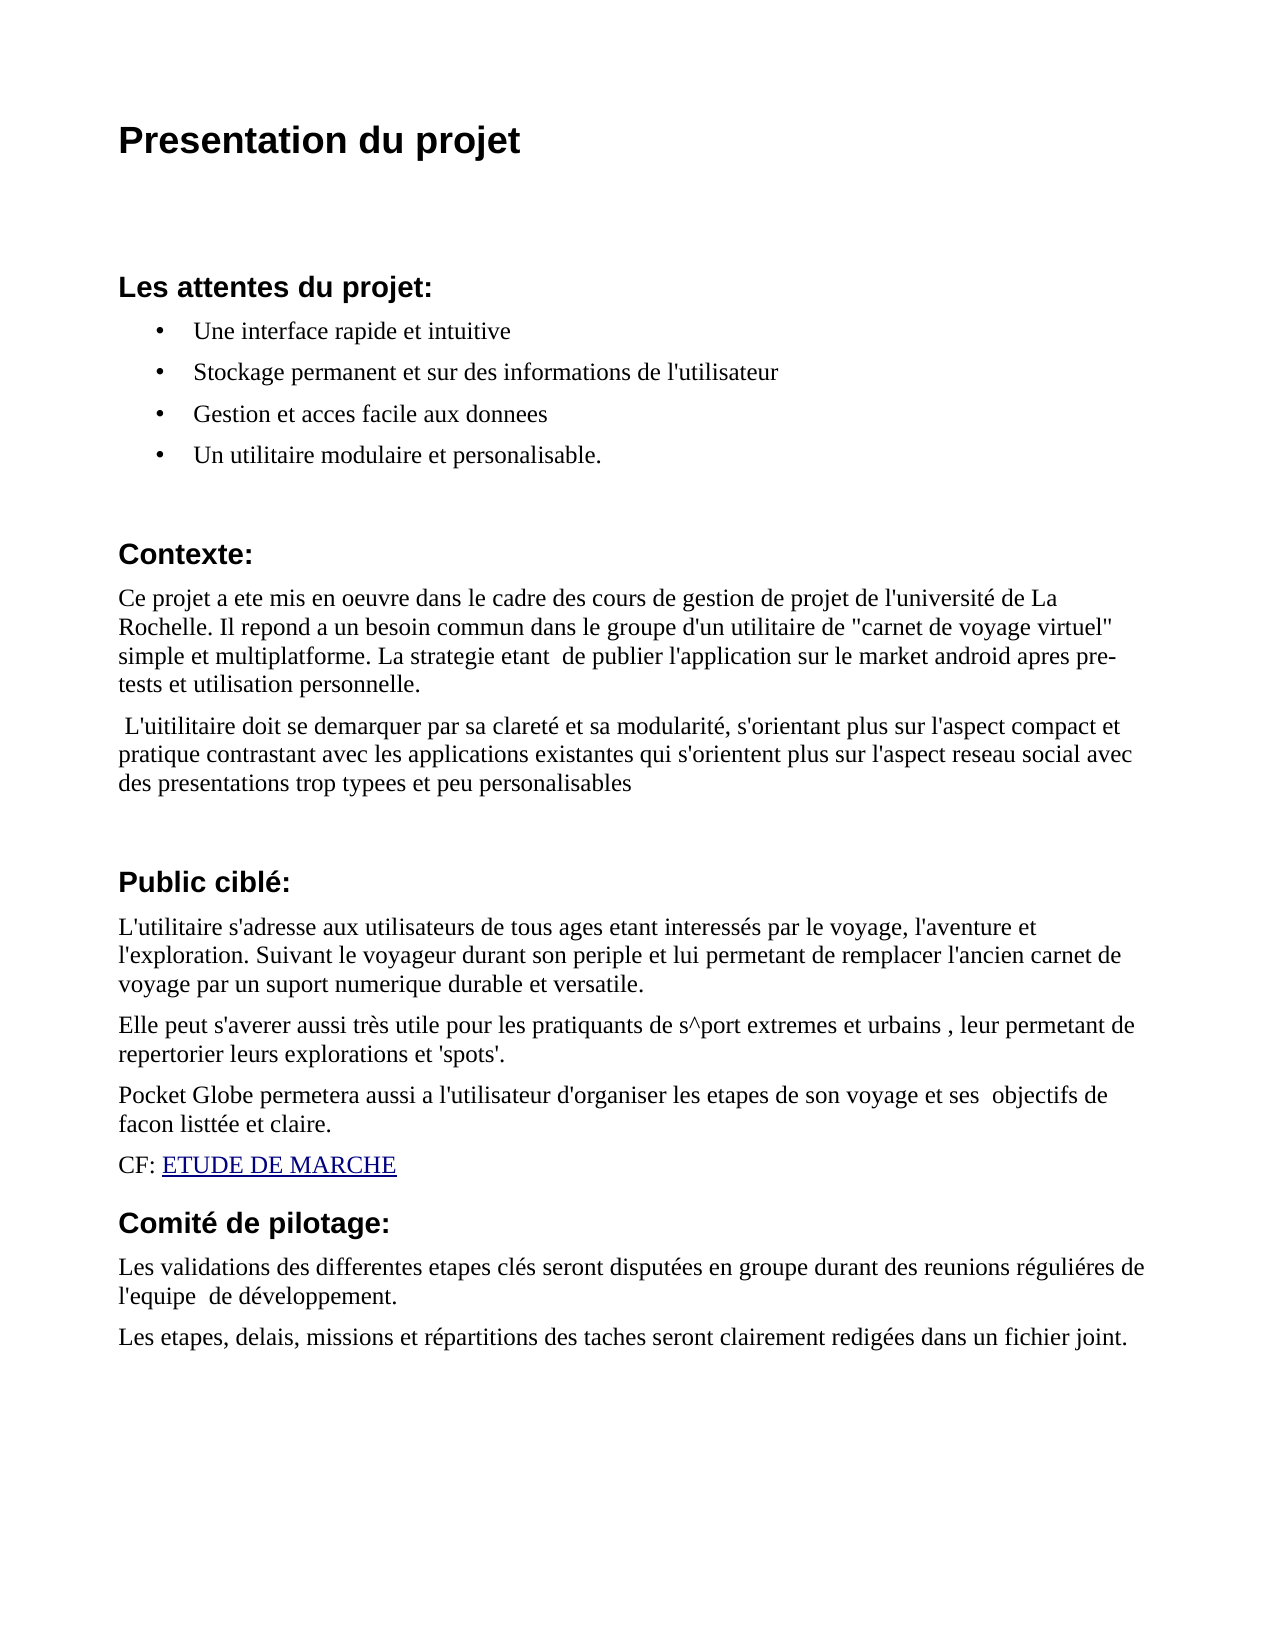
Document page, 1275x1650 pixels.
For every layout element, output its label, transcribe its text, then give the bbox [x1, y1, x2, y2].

subtitle Public ciblé: [118, 865, 1157, 899]
text CF: ETUDE DE MARCHE [118, 1150, 1157, 1179]
text Les validations des differentes etapes clés seront disputées en groupe durant des reunions réguliéres de l'equipe de développement. [118, 1252, 1157, 1310]
subtitle Comité de pilotage: [118, 1206, 1157, 1240]
subtitle Les attentes du projet: [118, 270, 1157, 304]
list Un utilitaire modulaire et personalisable. [156, 440, 1157, 469]
text Elle peut s'averer aussi très utile pour les pratiquants de s^port extremes et urbains , leur permetant de repertorier leurs explorations et 'spots'. [118, 1010, 1157, 1068]
text Les etapes, delais, missions et répartitions des taches seront clairement redigées dans un fichier joint. [118, 1322, 1157, 1351]
list Gestion et acces facile aux donnees [156, 399, 1157, 427]
list Une interface rapide et intuitive [156, 316, 1157, 345]
list Stockage permanent et sur des informations de l'utilisateur [156, 357, 1157, 386]
text L'utilitaire s'adresse aux utilisateurs de tous ages etant interessés par le voyage, l'aventure et l'exploration. Suivant le voyageur durant son periple et lui permetant de remplacer l'ancien carnet de voyage par un suport numerique durable et versatile. [118, 912, 1157, 998]
subtitle Presentation du projet [118, 118, 1157, 162]
subtitle Contexte: [118, 537, 1157, 571]
text Ce projet a ete mis en oeuvre dans le cadre des cours de gestion de projet de l'université de La Rochelle. Il repond a un besoin commun dans le groupe d'un utilitaire de "carnet de voyage virtuel" simple et multiplatforme. La strategie etant de publier l'application sur le market android apres pre-tests et utilisation personnelle. [118, 583, 1157, 698]
text Pocket Globe permetera aussi a l'utilisateur d'organiser les etapes de son voyage et ses objectifs de facon listtée et claire. [118, 1080, 1157, 1138]
text L'uitilitaire doit se demarquer par sa clareté et sa modularité, s'orientant plus sur l'aspect compact et pratique contrastant avec les applications existantes qui s'orientent plus sur l'aspect reseau social avec des presentations trop typees et peu personalisables [118, 711, 1157, 797]
